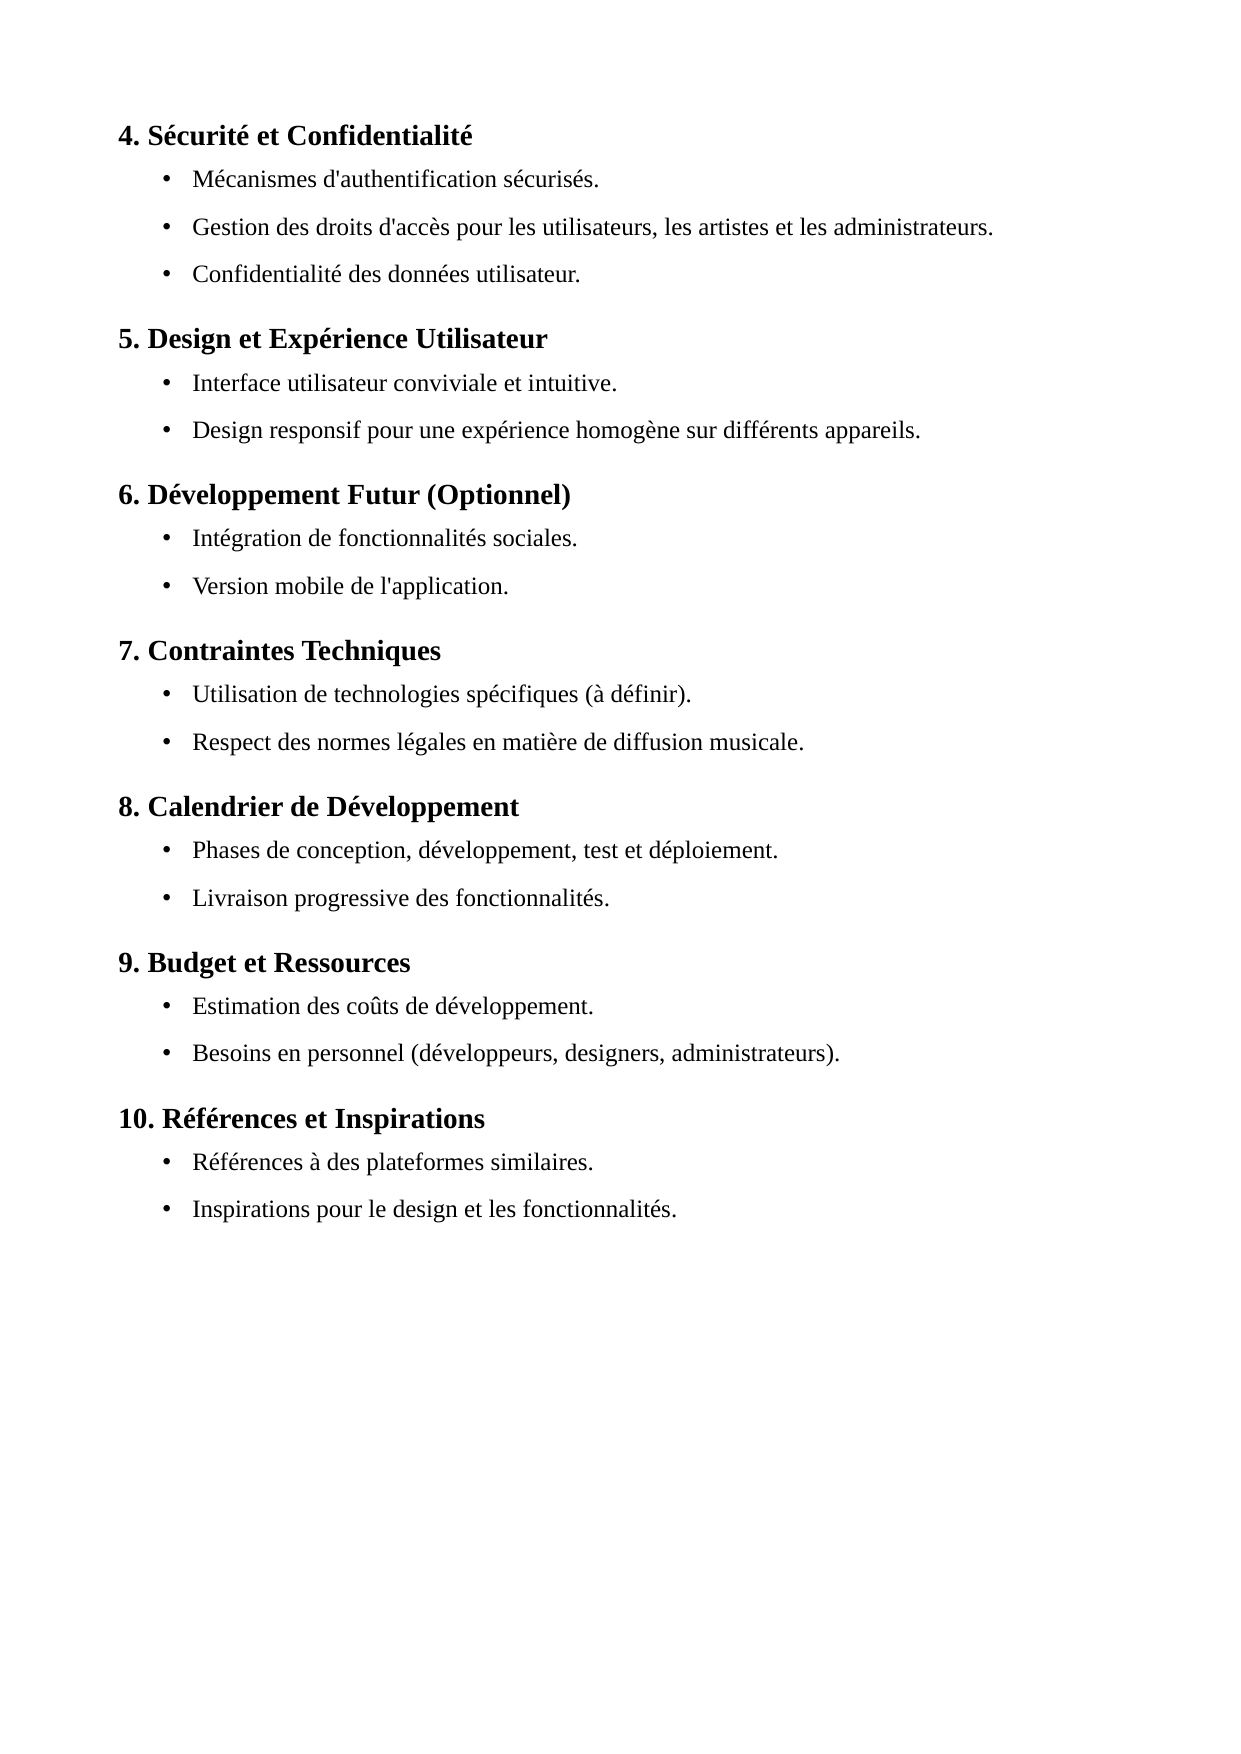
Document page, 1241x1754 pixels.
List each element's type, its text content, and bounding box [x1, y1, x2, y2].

list Mécanismes d'authentification sécurisés. [162, 164, 1122, 193]
list Utilisation de technologies spécifiques (à définir). [162, 679, 1122, 708]
list Design responsif pour une expérience homogène sur différents appareils. [162, 415, 1122, 444]
subtitle 6. Développement Futur (Optionnel) [118, 477, 1122, 511]
list Phases de conception, développement, test et déploiement. [162, 835, 1122, 864]
subtitle 9. Budget et Ressources [118, 945, 1122, 978]
list Livraison progressive des fonctionnalités. [162, 883, 1122, 911]
list Besoins en personnel (développeurs, designers, administrateurs). [162, 1038, 1122, 1067]
subtitle 5. Design et Expérience Utilisateur [118, 322, 1122, 355]
subtitle 8. Calendrier de Développement [118, 789, 1122, 823]
subtitle 7. Contraintes Techniques [118, 633, 1122, 667]
subtitle 10. Références et Inspirations [118, 1101, 1122, 1134]
list Références à des plateformes similaires. [162, 1147, 1122, 1176]
list Interface utilisateur conviviale et intuitive. [162, 368, 1122, 396]
list Inspirations pour le design et les fonctionnalités. [162, 1194, 1122, 1223]
list Confidentialité des données utilisateur. [162, 259, 1122, 288]
subtitle 4. Sécurité et Confidentialité [118, 118, 1122, 152]
list Intégration de fonctionnalités sociales. [162, 523, 1122, 552]
list Estimation des coûts de développement. [162, 991, 1122, 1020]
list Respect des normes légales en matière de diffusion musicale. [162, 727, 1122, 756]
list Version mobile de l'application. [162, 571, 1122, 600]
list Gestion des droits d'accès pour les utilisateurs, les artistes et les administrateurs. [162, 212, 1122, 241]
